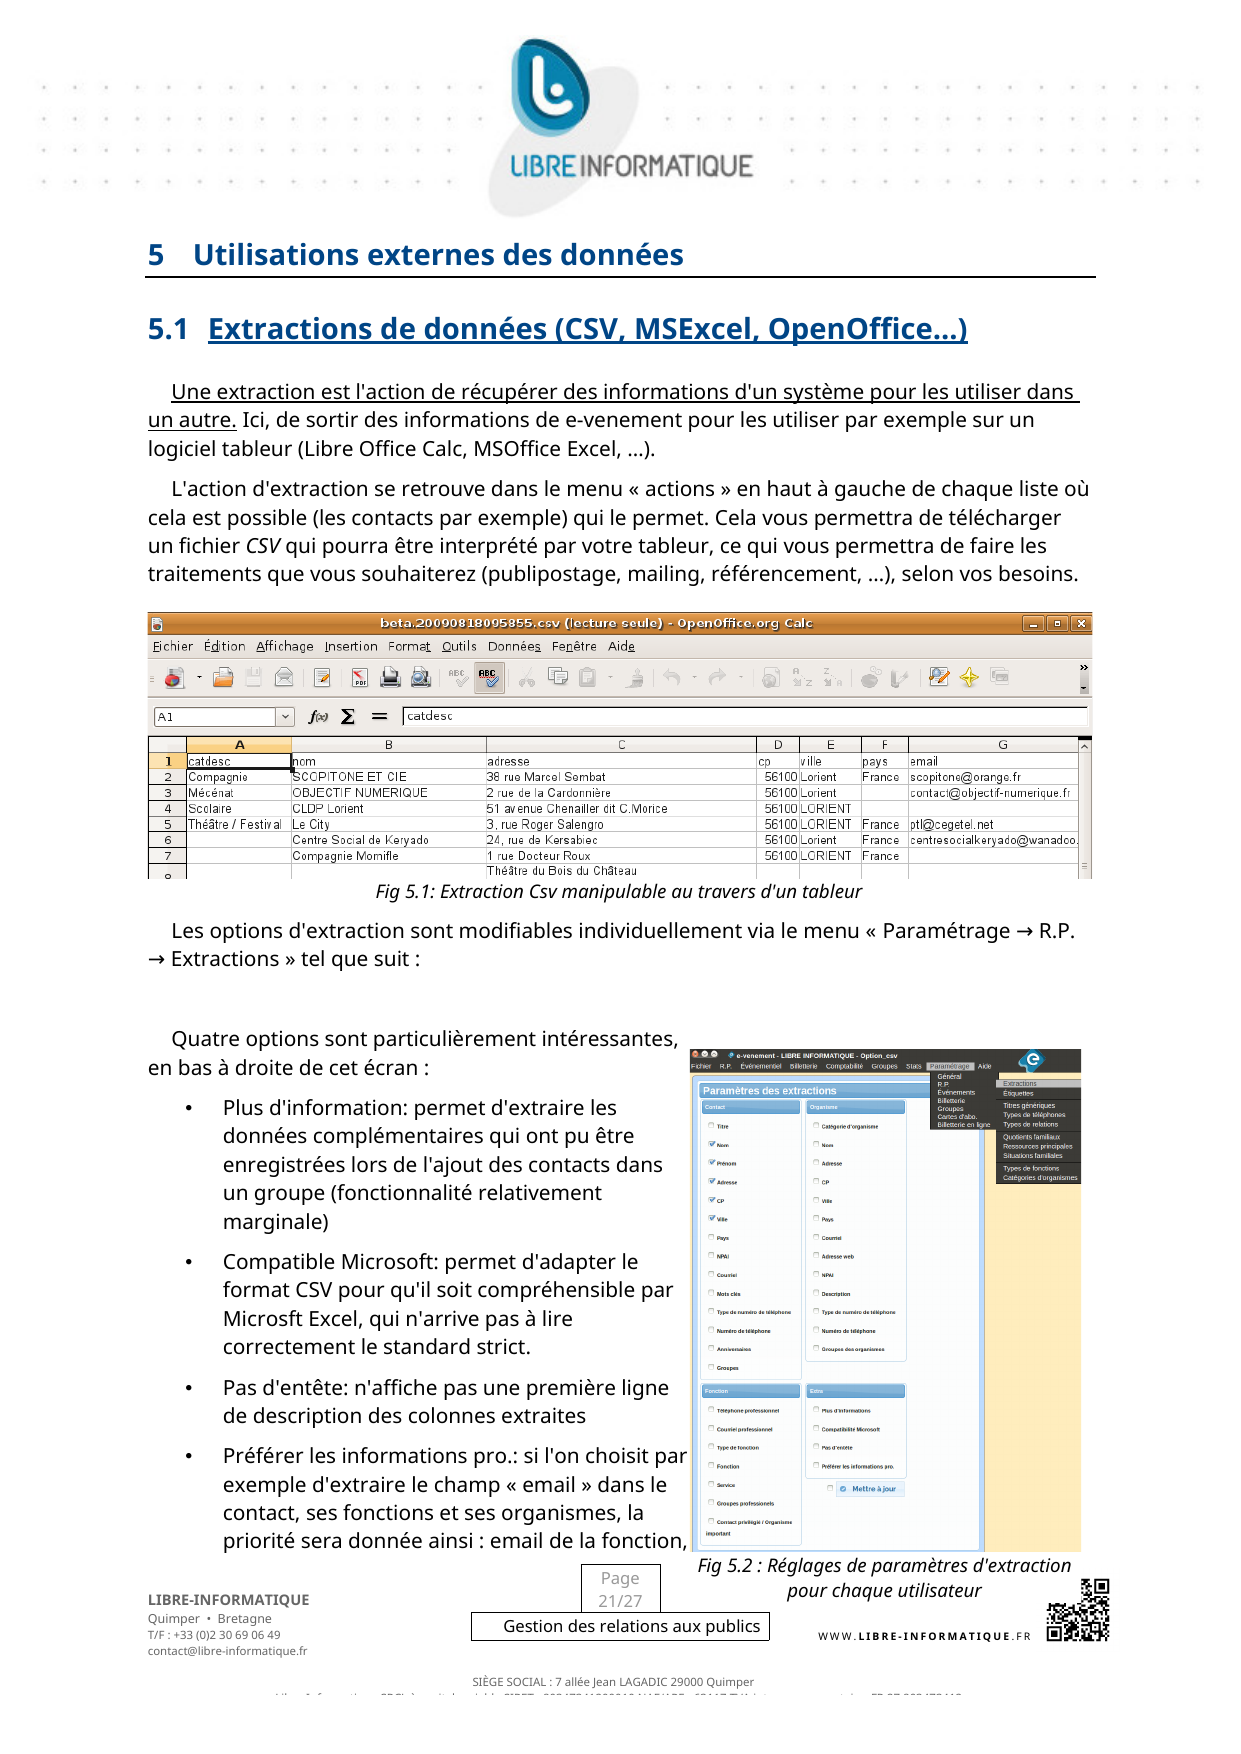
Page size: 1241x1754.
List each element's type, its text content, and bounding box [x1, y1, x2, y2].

picture [27, 35, 1213, 220]
picture [1036, 1568, 1120, 1652]
list Compatible Microsoft: permet d'adapter le format CSV pour qu'il soit compréhensible par Microsft Excel, qui n'arrive pas à lire correctement le standard strict. [185, 1247, 689, 1361]
list Plus d'information: permet d'extraire les données complémentaires qui ont pu être enregistrées lors de l'ajout des contacts dans un groupe (fonctionnalité relativement marginale) [185, 1093, 689, 1235]
text L'action d'extraction se retrouve dans le menu « actions » en haut à gauche de chaque liste où cela est possible (les contacts par exemple) qui le permet. Cela vous permettra de télécharger un fichier CSV qui pourra être interprété par votre tableur, ce qui vous permettra de faire les traitements que vous souhaiterez (publipostage, mailing, référencement, …), selon vos besoins. [148, 474, 1093, 588]
list Pas d'entête: n'affiche pas une première ligne de description des colonnes extraites [185, 1373, 689, 1429]
picture [147, 612, 1093, 879]
text Une extraction est l'action de récupérer des informations d'un système pour les utiliser dans un autre. Ici, de sortir des informations de e-venement pour les utiliser par exemple sur un logiciel tableur (Libre Office Calc, MSOffice Excel, …). [148, 377, 1093, 462]
picture [689, 1049, 1082, 1552]
subtitle Extractions de données (CSV, MSExcel, OpenOffice...) [148, 308, 1093, 348]
list Préférer les informations pro.: si l'on choisit par exemple d'extraire le champ « email » dans le contact, ses fonctions et ses organismes, la priorité sera donnée ainsi : email de la fonction, [185, 1441, 690, 1555]
text Fig 5.2 : Réglages de paramètres d'extraction pour chaque utilisateur [690, 1552, 1081, 1603]
text Quatre options sont particulièrement intéressantes, en bas à droite de cet écran : [148, 1024, 1093, 1081]
subtitle Utilisations externes des données [145, 231, 1096, 276]
text Fig 5.1: Extraction Csv manipulable au travers d'un tableur [148, 879, 1092, 904]
text Les options d'extraction sont modifiables individuellement via le menu « Paramétrage → R.P. → Extractions » tel que suit : [148, 916, 1093, 973]
